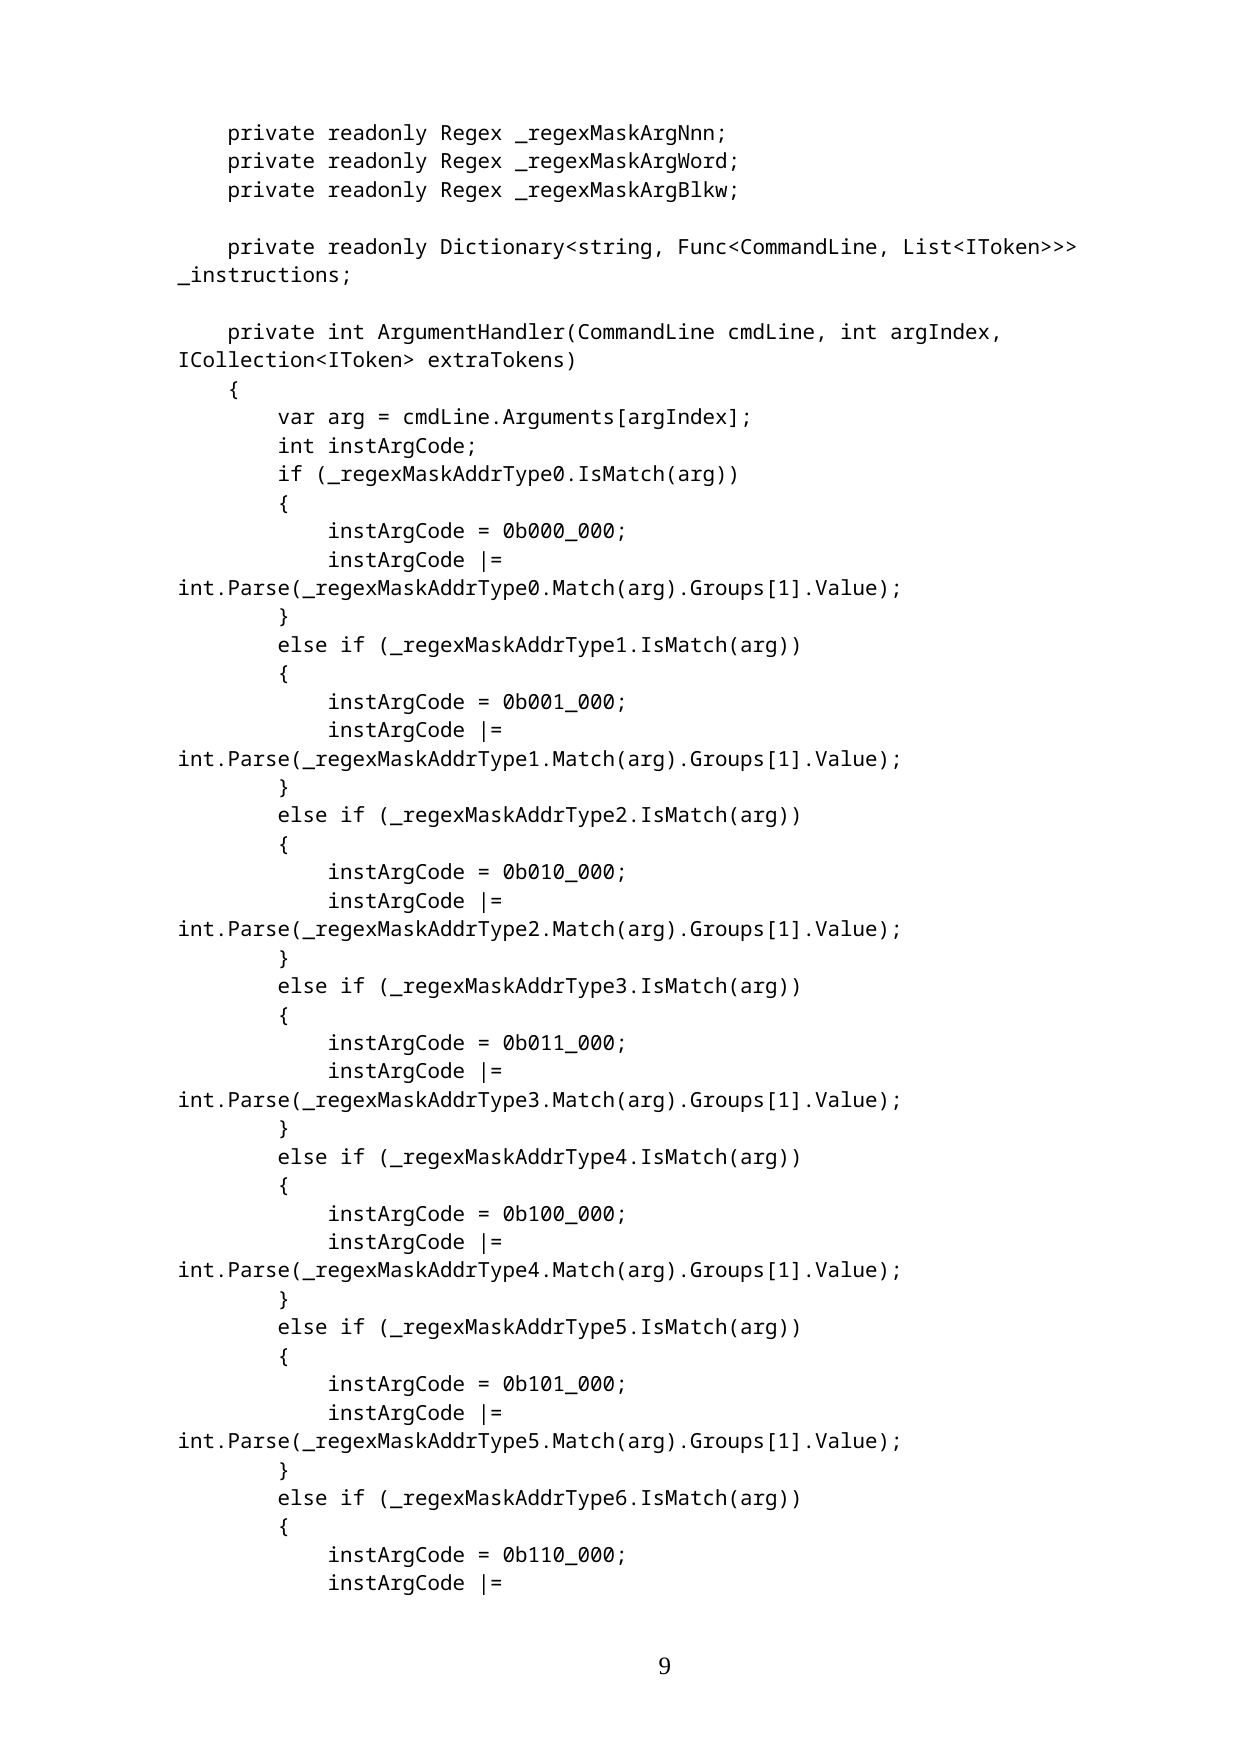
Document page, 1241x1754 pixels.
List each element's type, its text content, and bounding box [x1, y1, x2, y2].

table_header private readonly Regex _regexMaskArgNnn; private readonly Regex _regexMaskArgWord; private readonly Regex _regexMaskArgBlkw; private readonly Dictionary<string, Func<CommandLine, List<IToken>>> _instructions; private int ArgumentHandler(CommandLine cmdLine, int argIndex, ICollection<IToken> extraTokens) { var arg = cmdLine.Arguments[argIndex]; int instArgCode; if (_regexMaskAddrType0.IsMatch(arg)) { instArgCode = 0b000_000; instArgCode |= int.Parse(_regexMaskAddrType0.Match(arg).Groups[1].Value); } else if (_regexMaskAddrType1.IsMatch(arg)) { instArgCode = 0b001_000; instArgCode |= int.Parse(_regexMaskAddrType1.Match(arg).Groups[1].Value); } else if (_regexMaskAddrType2.IsMatch(arg)) { instArgCode = 0b010_000; instArgCode |= int.Parse(_regexMaskAddrType2.Match(arg).Groups[1].Value); } else if (_regexMaskAddrType3.IsMatch(arg)) { instArgCode = 0b011_000; instArgCode |= int.Parse(_regexMaskAddrType3.Match(arg).Groups[1].Value); } else if (_regexMaskAddrType4.IsMatch(arg)) { instArgCode = 0b100_000; instArgCode |= int.Parse(_regexMaskAddrType4.Match(arg).Groups[1].Value); } else if (_regexMaskAddrType5.IsMatch(arg)) { instArgCode = 0b101_000; instArgCode |= int.Parse(_regexMaskAddrType5.Match(arg).Groups[1].Value); } else if (_regexMaskAddrType6.IsMatch(arg)) { instArgCode = 0b110_000; instArgCode |= [177, 118, 1152, 1597]
